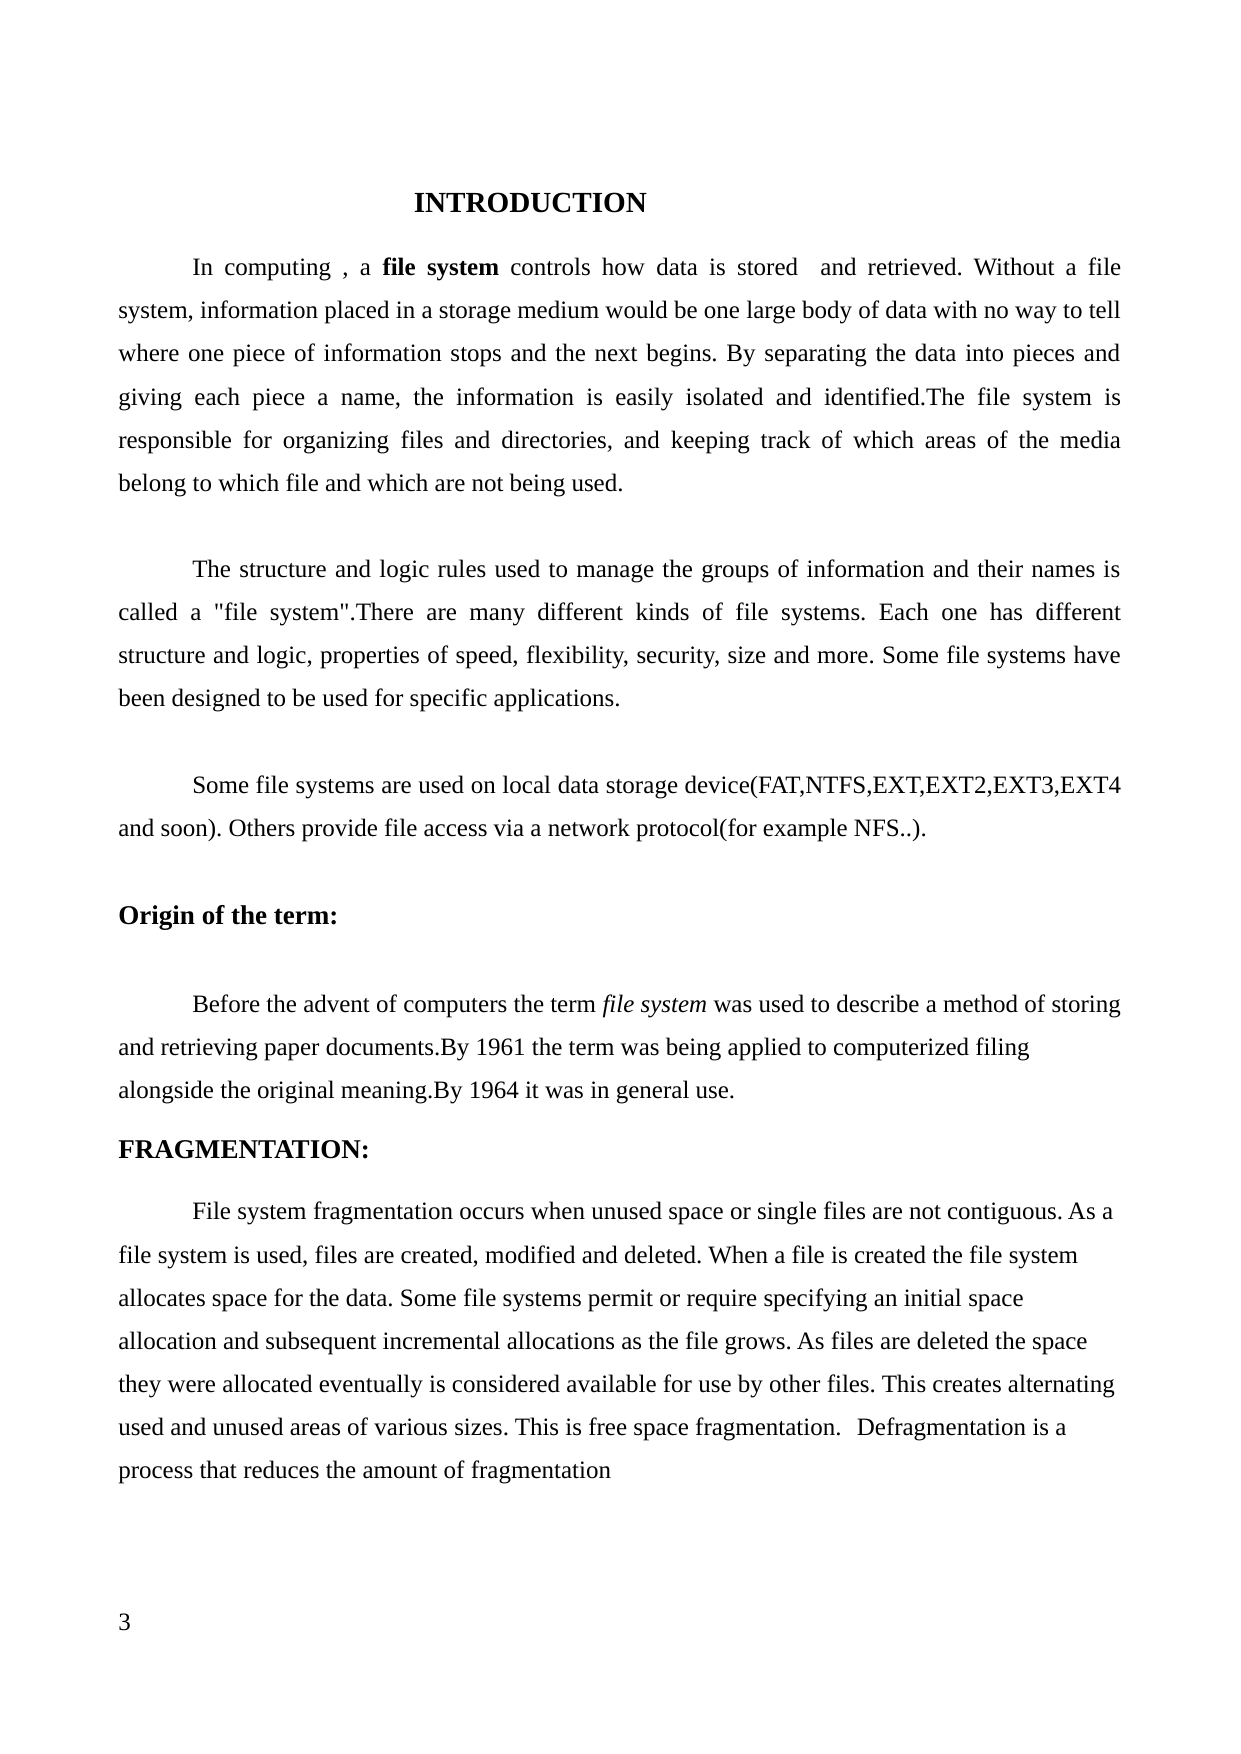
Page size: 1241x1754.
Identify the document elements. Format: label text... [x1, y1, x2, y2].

text File system fragmentation occurs when unused space or single files are not contiguous. As a file system is used, files are created, modified and deleted. When a file is created the file system allocates space for the data. Some file systems permit or require specifying an initial space allocation and subsequent incremental allocations as the file grows. As files are deleted the space they were allocated eventually is considered available for use by other files. This creates alternating used and unused areas of various sizes. This is free space fragmentation. Defragmentation is a process that reduces the amount of fragmentation [118, 1194, 1122, 1484]
text FRAGMENTATION: [118, 1133, 1122, 1164]
text The structure and logic rules used to manage the groups of information and their names is called a "file system".There are many different kinds of file systems. Each one has different structure and logic, properties of speed, flexibility, security, size and more. Some file systems have been designed to be used for specific applications. [118, 554, 1122, 712]
text Some file systems are used on local data storage device(FAT,NTFS,EXT,EXT2,EXT3,EXT4 and soon). Others provide file access via a network protocol(for example NFS..). [118, 770, 1122, 842]
text In computing , a file system controls how data is stored and retrieved. Without a file system, information placed in a storage medium would be one large body of data with no way to tell where one piece of information stops and the next begins. By separating the data into pieces and giving each piece a name, the information is easily isolated and identified.The file system is responsible for organizing files and directories, and keeping track of which areas of the media belong to which file and which are not being used. [118, 252, 1122, 497]
text INTRODUCTION [118, 185, 1122, 219]
text Before the advent of computers the term file system was used to describe a method of storing and retrieving paper documents.By 1961 the term was being applied to computerized filing alongside the original meaning.By 1964 it was in general use. [118, 989, 1122, 1104]
text Origin of the term: [118, 899, 1122, 930]
